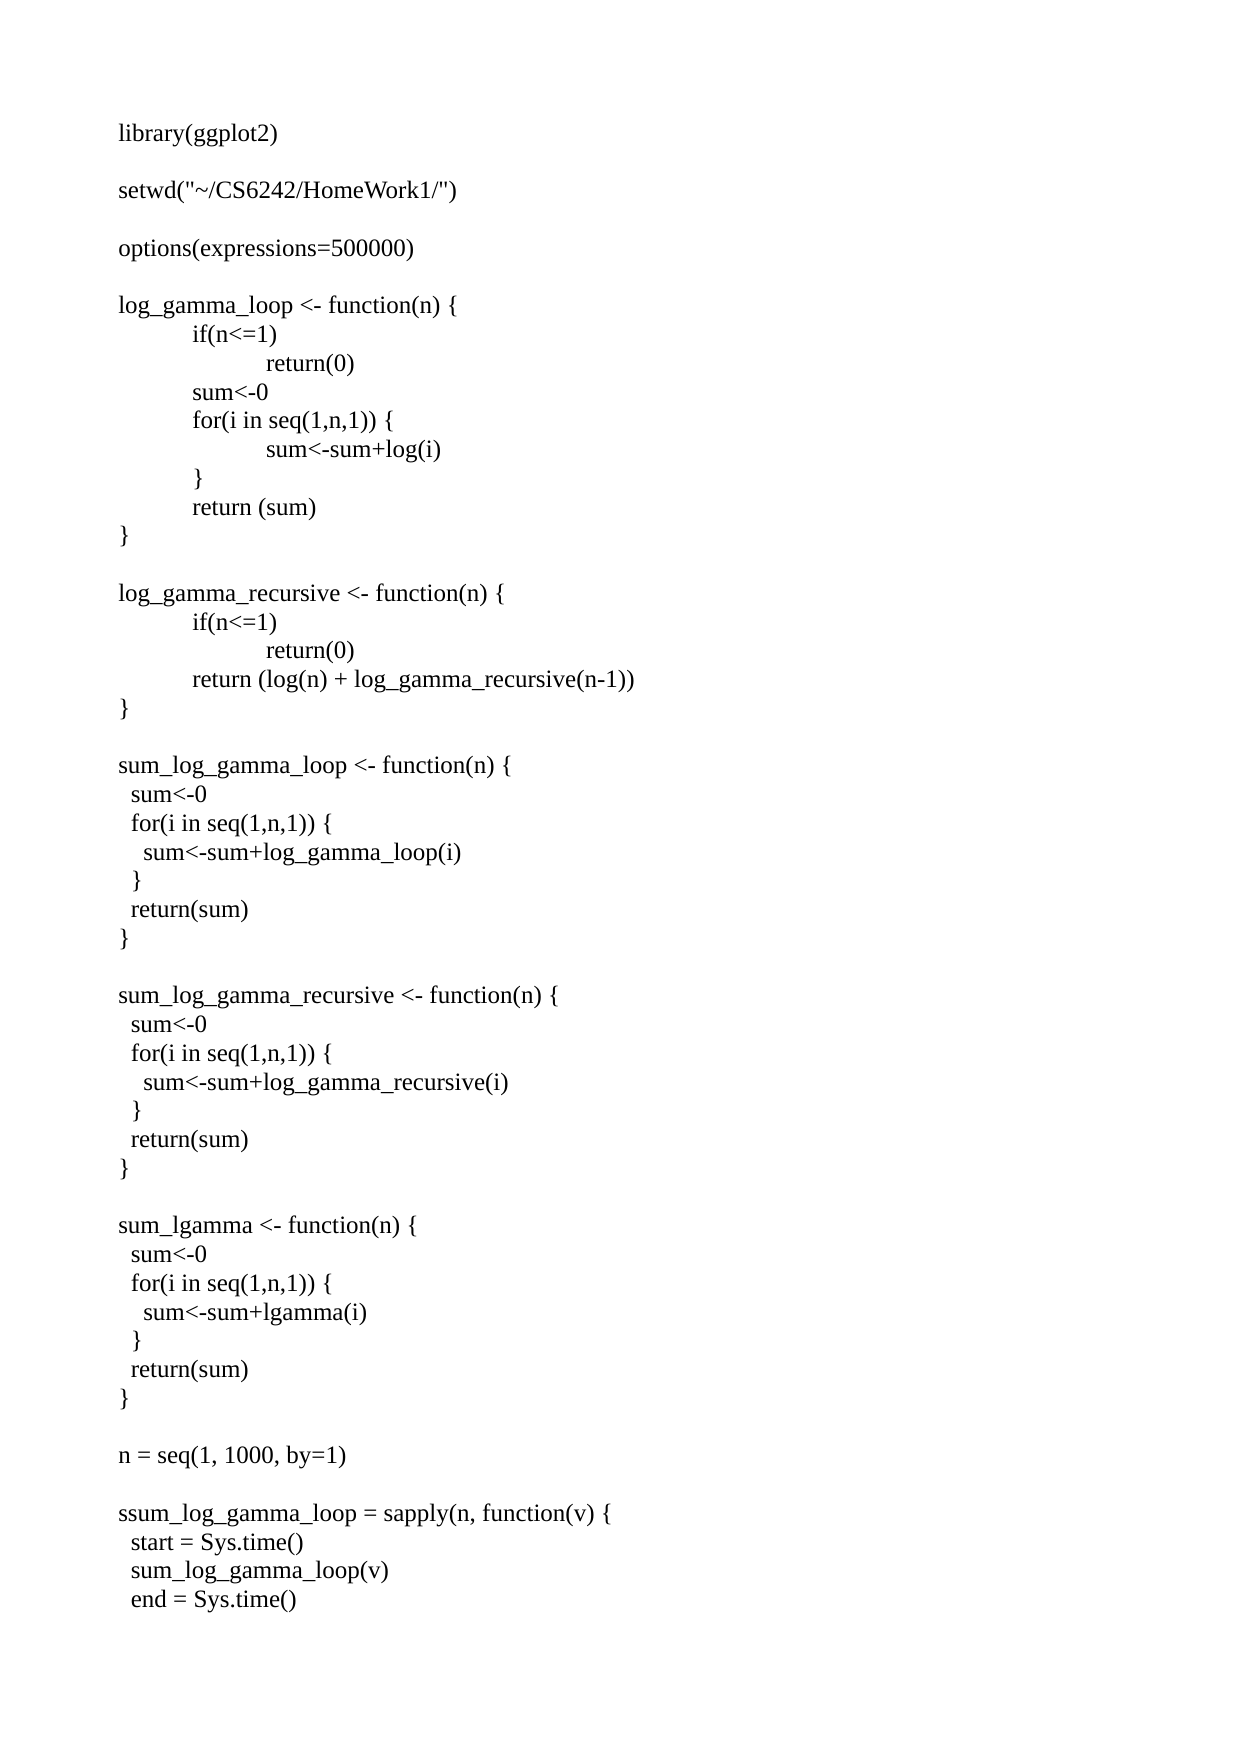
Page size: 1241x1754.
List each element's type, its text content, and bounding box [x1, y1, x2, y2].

text return(0) [118, 636, 1122, 664]
text n = seq(1, 1000, by=1) [118, 1441, 1122, 1469]
text return(0) [118, 348, 1122, 377]
text sum_log_gamma_loop <- function(n) { [118, 751, 1122, 779]
text options(expressions=500000) [118, 233, 1122, 262]
text } [118, 1383, 1122, 1412]
text } [118, 923, 1122, 952]
text end = Sys.time() [118, 1584, 1122, 1613]
text return(sum) [118, 1124, 1122, 1153]
text return (log(n) + log_gamma_recursive(n-1)) [118, 664, 1122, 693]
text sum<-0 [118, 1009, 1122, 1038]
text sum_log_gamma_loop(v) [118, 1556, 1122, 1584]
text for(i in seq(1,n,1)) { [118, 1268, 1122, 1297]
text if(n<=1) [118, 319, 1122, 348]
text sum<-sum+log(i) [118, 434, 1122, 463]
text sum_log_gamma_recursive <- function(n) { [118, 981, 1122, 1009]
text setwd("~/CS6242/HomeWork1/") [118, 176, 1122, 204]
text } [118, 1153, 1122, 1182]
text } [118, 866, 1122, 894]
text sum<-0 [118, 779, 1122, 808]
text log_gamma_recursive <- function(n) { [118, 578, 1122, 607]
text sum<-0 [118, 377, 1122, 406]
text } [118, 693, 1122, 722]
text library(ggplot2) [118, 118, 1122, 147]
text return (sum) [118, 492, 1122, 521]
text } [118, 463, 1122, 492]
text for(i in seq(1,n,1)) { [118, 808, 1122, 837]
text sum<-sum+log_gamma_recursive(i) [118, 1067, 1122, 1096]
text sum<-0 [118, 1239, 1122, 1268]
text sum<-sum+lgamma(i) [118, 1297, 1122, 1326]
text } [118, 1096, 1122, 1124]
text } [118, 521, 1122, 549]
text return(sum) [118, 1354, 1122, 1383]
text sum<-sum+log_gamma_loop(i) [118, 837, 1122, 866]
text sum_lgamma <- function(n) { [118, 1211, 1122, 1239]
text start = Sys.time() [118, 1527, 1122, 1556]
text log_gamma_loop <- function(n) { [118, 291, 1122, 319]
text } [118, 1326, 1122, 1354]
text for(i in seq(1,n,1)) { [118, 406, 1122, 434]
text if(n<=1) [118, 607, 1122, 636]
text ssum_log_gamma_loop = sapply(n, function(v) { [118, 1498, 1122, 1527]
text for(i in seq(1,n,1)) { [118, 1038, 1122, 1067]
text return(sum) [118, 894, 1122, 923]
